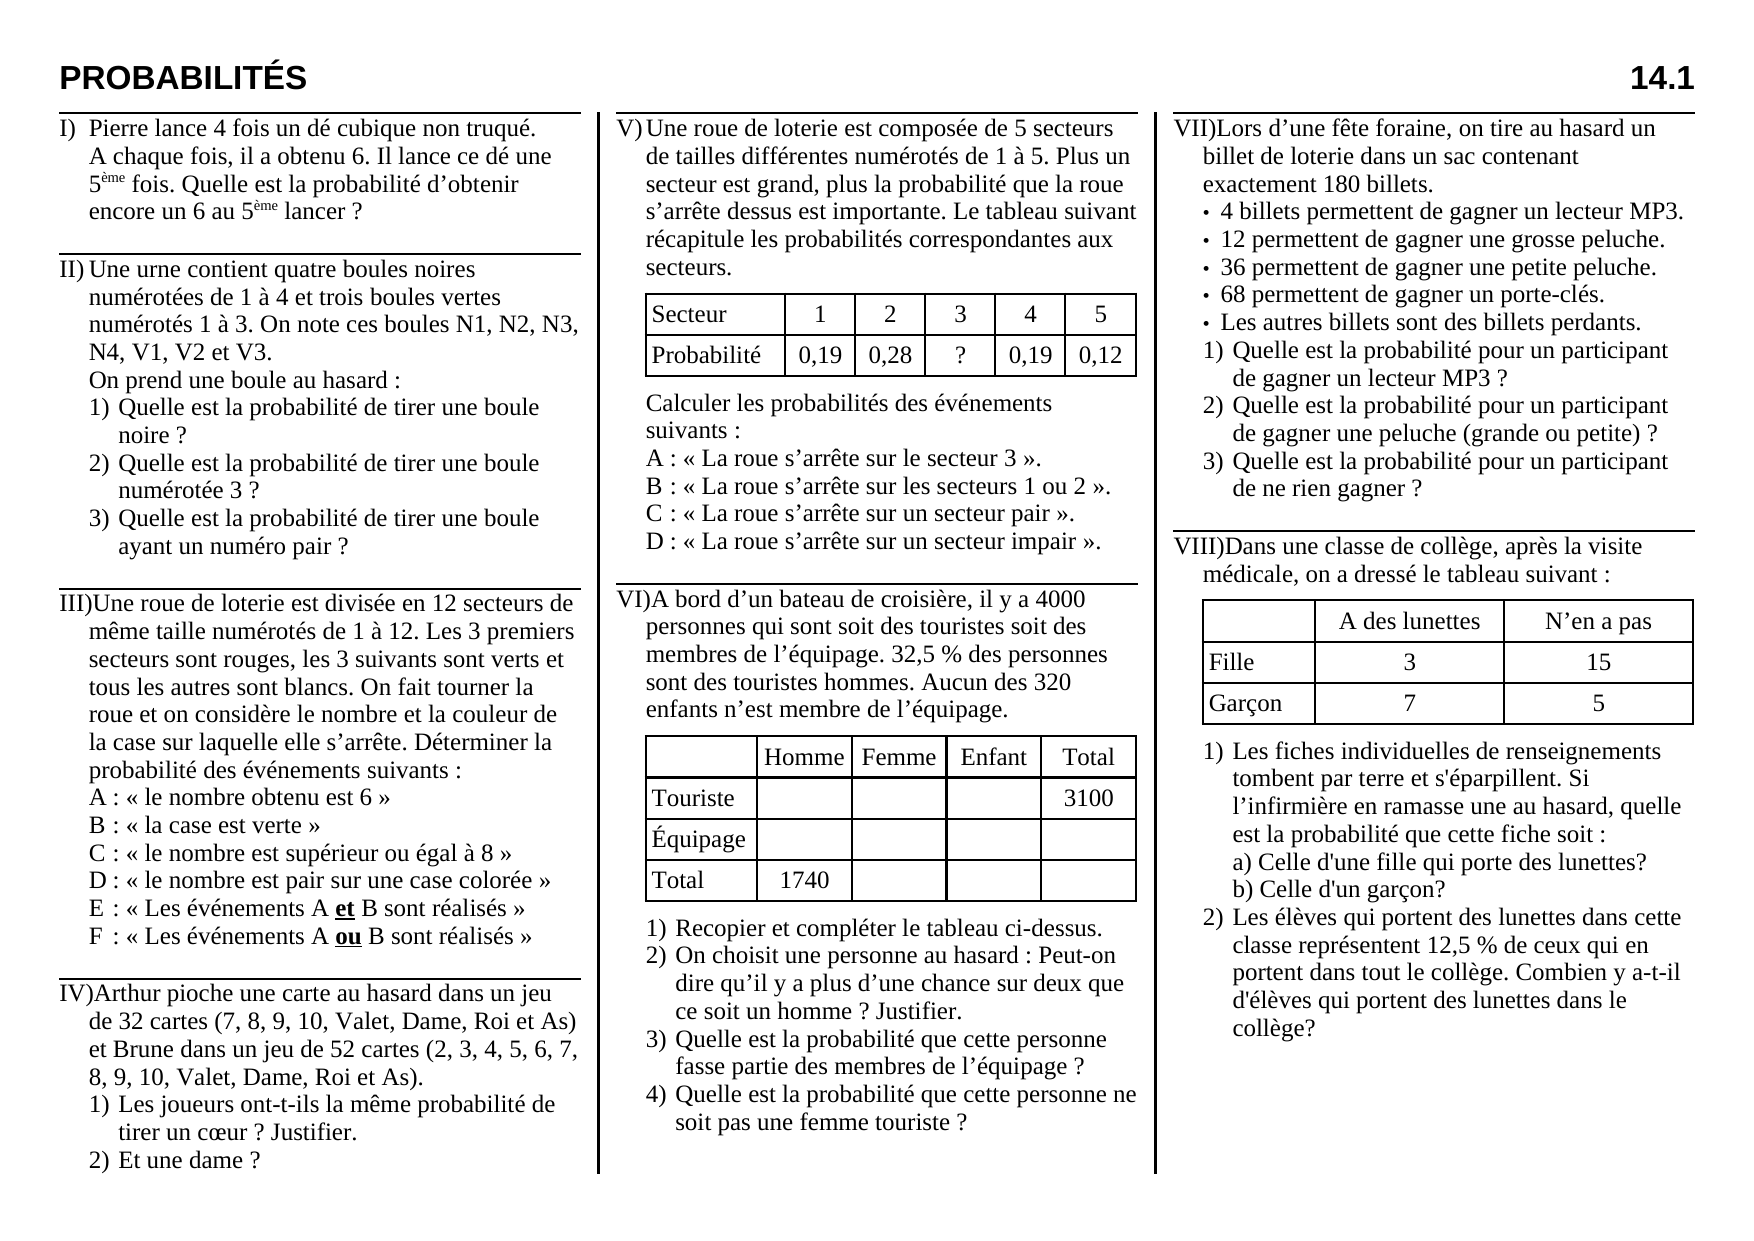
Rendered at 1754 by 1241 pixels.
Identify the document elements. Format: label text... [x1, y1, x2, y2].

table_cell 1740 [758, 861, 851, 900]
list Les fiches individuelles de renseignements tombent par terre et s'éparpillent. Si l’infirmière en ramasse une au hasard, quelle est la probabilité que cette fiche soit : a) Celle d'une fille qui porte des lunettes? b) Celle d'un garçon? [1203, 737, 1695, 903]
list Quelle est la probabilité pour un participant de gagner une peluche (grande ou petite) ? [1203, 391, 1695, 447]
list A bord d’un bateau de croisière, il y a 4000 personnes qui sont soit des touristes soit des membres de l’équipage. 32,5 % des personnes sont des touristes hommes. Aucun des 320 enfants n’est membre de l’équipage. [616, 585, 1138, 723]
table_cell 0,12 [1066, 336, 1135, 375]
list 4 billets permettent de gagner un lecteur MP3. [1203, 197, 1695, 225]
table_cell 5 [1505, 684, 1692, 723]
table_cell Équipage [647, 820, 756, 859]
text F : « Les événements A ou B sont réalisés » [88, 922, 581, 950]
table_cell Fille [1204, 643, 1314, 682]
table_cell [948, 861, 1040, 900]
table_header 4 [996, 295, 1064, 334]
table_cell [948, 779, 1040, 818]
list Les joueurs ont-t-ils la même probabilité de tirer un cœur ? Justifier. [88, 1090, 581, 1146]
table_header Femme [853, 737, 945, 776]
list Quelle est la probabilité de tirer une boule ayant un numéro pair ? [88, 504, 581, 560]
table_header Secteur [647, 295, 784, 334]
table_header Enfant [948, 737, 1040, 776]
table_header N’en a pas [1505, 601, 1692, 641]
list Et une dame ? [88, 1146, 581, 1173]
table_header 3 [926, 295, 994, 334]
list 36 permettent de gagner une petite peluche. [1203, 253, 1695, 281]
list Quelle est la probabilité de tirer une boule noire ? [88, 393, 581, 449]
text D : « le nombre est pair sur une case colorée » [88, 867, 581, 894]
table_cell 0,19 [786, 336, 854, 375]
table_cell 15 [1505, 643, 1692, 682]
text C : « La roue s’arrête sur un secteur pair ». [646, 499, 1138, 527]
list On choisit une personne au hasard : Peut-on dire qu’il y a plus d’une chance sur deux que ce soit un homme ? Justifier. [646, 942, 1138, 1025]
list Arthur pioche une carte au hasard dans un jeu de 32 cartes (7, 8, 9, 10, Valet, Dame, Roi et As) et Brune dans un jeu de 52 cartes (2, 3, 4, 5, 6, 7, 8, 9, 10, Valet, Dame, Roi et As). [59, 980, 581, 1090]
text B : « La roue s’arrête sur les secteurs 1 ou 2 ». [646, 472, 1138, 499]
table_cell [758, 779, 851, 818]
table_cell [1042, 861, 1135, 900]
text Probabilités 14.1 [59, 59, 1695, 96]
list Quelle est la probabilité que cette personne ne soit pas une femme touriste ? [646, 1080, 1138, 1136]
list 12 permettent de gagner une grosse peluche. [1203, 225, 1695, 253]
text A : « La roue s’arrête sur le secteur 3 ». [646, 444, 1138, 472]
list Quelle est la probabilité de tirer une boule numérotée 3 ? [88, 449, 581, 504]
table_header Total [1042, 737, 1135, 776]
table_header A des lunettes [1316, 601, 1503, 641]
table_cell Touriste [647, 779, 756, 818]
table_header 1 [786, 295, 854, 334]
list Quelle est la probabilité pour un participant de gagner un lecteur MP3 ? [1203, 336, 1695, 391]
table_header 5 [1066, 295, 1135, 334]
list Lors d’une fête foraine, on tire au hasard un billet de loterie dans un sac contenant exactement 180 billets. [1173, 114, 1695, 197]
list Une roue de loterie est composée de 5 secteurs de tailles différentes numérotés de 1 à 5. Plus un secteur est grand, plus la probabilité que la roue s’arrête dessus est importante. Le tableau suivant récapitule les probabilités correspondantes aux secteurs. [616, 114, 1138, 281]
table_header 2 [856, 295, 924, 334]
table_cell [948, 820, 1040, 859]
table_cell Total [647, 861, 756, 900]
table_cell Probabilité [647, 336, 784, 375]
table_cell ? [926, 336, 994, 375]
table_cell [758, 820, 851, 859]
table_header [1204, 601, 1314, 641]
text B : « la case est verte » [88, 811, 581, 839]
table_cell [853, 861, 945, 900]
table_header [647, 737, 756, 776]
table_cell 3100 [1042, 779, 1135, 818]
table_cell 7 [1316, 684, 1503, 723]
text E : « Les événements A et B sont réalisés » [88, 894, 581, 922]
list Les autres billets sont des billets perdants. [1203, 308, 1695, 336]
table_cell 3 [1316, 643, 1503, 682]
list Une roue de loterie est divisée en 12 secteurs de même taille numérotés de 1 à 12. Les 3 premiers secteurs sont rouges, les 3 suivants sont verts et tous les autres sont blancs. On fait tourner la roue et on considère le nombre et la couleur de la case sur laquelle elle s’arrête. Déterminer la probabilité des événements suivants : [59, 590, 581, 783]
list Recopier et compléter le tableau ci-dessus. [646, 914, 1138, 942]
list Quelle est la probabilité pour un participant de ne rien gagner ? [1203, 447, 1695, 502]
list 68 permettent de gagner un porte-clés. [1203, 281, 1695, 308]
list Quelle est la probabilité que cette personne fasse partie des membres de l’équipage ? [646, 1025, 1138, 1080]
table_header Homme [758, 737, 851, 776]
table_cell [853, 779, 945, 818]
list Pierre lance 4 fois un dé cubique non truqué. A chaque fois, il a obtenu 6. Il lance ce dé une 5ème fois. Quelle est la probabilité d’obtenir encore un 6 au 5ème lancer ? [59, 114, 581, 225]
list Une urne contient quatre boules noires numérotées de 1 à 4 et trois boules vertes numérotés 1 à 3. On note ces boules N1, N2, N3, N4, V1, V2 et V3. On prend une boule au hasard : [59, 255, 581, 393]
table_cell [853, 820, 945, 859]
text Calculer les probabilités des événements suivants : [646, 389, 1138, 444]
text C : « le nombre est supérieur ou égal à 8 » [88, 839, 581, 867]
list Les élèves qui portent des lunettes dans cette classe représentent 12,5 % de ceux qui en portent dans tout le collège. Combien y a-t-il d'élèves qui portent des lunettes dans le collège? [1203, 903, 1695, 1042]
list Dans une classe de collège, après la visite médicale, on a dressé le tableau suivant : [1173, 532, 1695, 587]
text D : « La roue s’arrête sur un secteur impair ». [646, 527, 1138, 555]
table_cell 0,19 [996, 336, 1064, 375]
table_cell 0,28 [856, 336, 924, 375]
table_cell Garçon [1204, 684, 1314, 723]
table_cell [1042, 820, 1135, 859]
text A : « le nombre obtenu est 6 » [88, 783, 581, 811]
